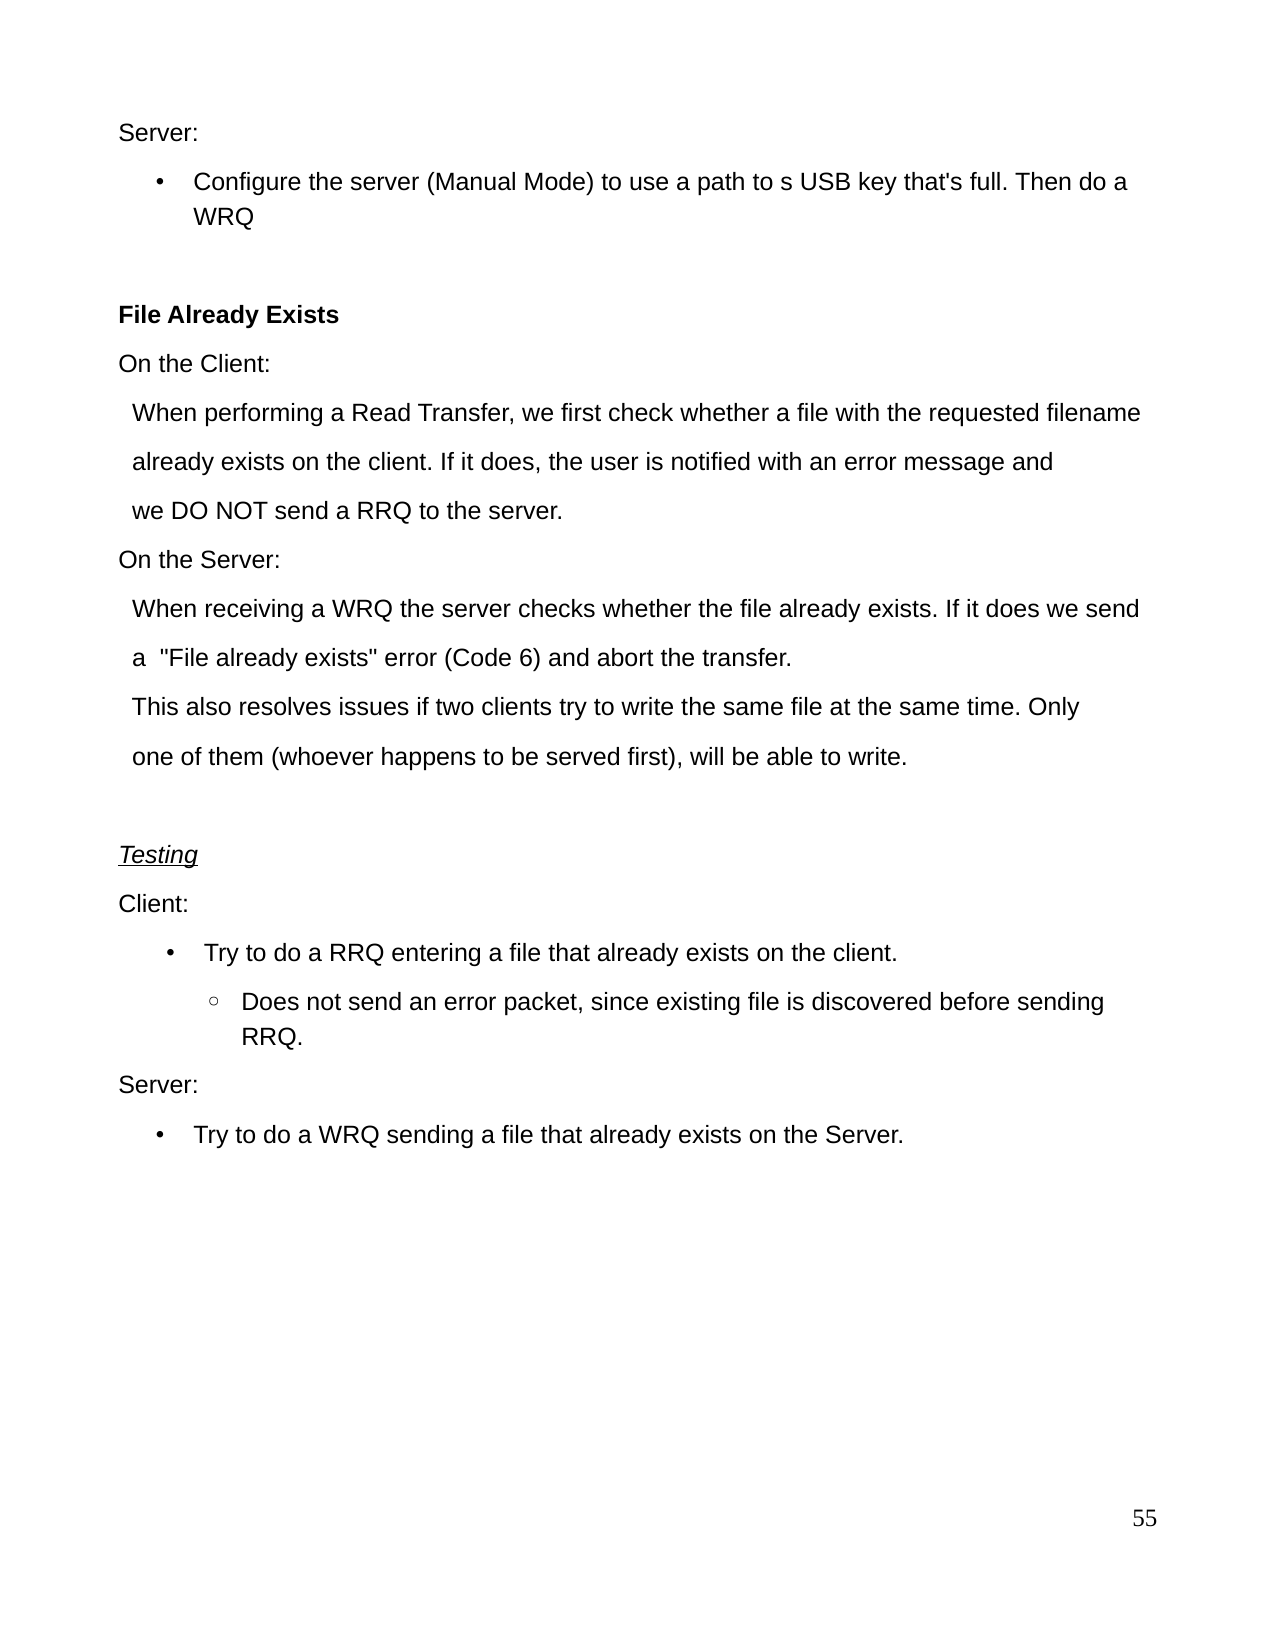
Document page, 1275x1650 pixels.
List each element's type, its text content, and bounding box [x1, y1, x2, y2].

text already exists on the client. If it does, the user is notified with an error message and [118, 447, 1157, 476]
text File Already Exists [118, 300, 1157, 329]
text Server: [118, 1071, 1157, 1099]
list Does not send an error packet, since existing file is discovered before sending RRQ. [203, 987, 1157, 1050]
text When performing a Read Transfer, we first check whether a file with the requested filename [118, 398, 1157, 427]
list Try to do a RRQ entering a file that already exists on the client. [166, 938, 1157, 967]
text This also resolves issues if two clients try to write the same file at the same time. Only [118, 692, 1157, 721]
text On the Client: [118, 349, 1157, 378]
list Try to do a WRQ sending a file that already exists on the Server. [156, 1119, 1157, 1148]
text a "File already exists" error (Code 6) and abort the transfer. [118, 643, 1157, 672]
text On the Server: [118, 545, 1157, 574]
text we DO NOT send a RRQ to the server. [118, 496, 1157, 525]
text Client: [118, 889, 1157, 917]
text Server: [118, 118, 1157, 147]
text Testing [118, 839, 1157, 868]
text one of them (whoever happens to be served first), will be able to write. [118, 741, 1157, 770]
list Configure the server (Manual Mode) to use a path to s USB key that's full. Then do a WRQ [156, 167, 1157, 231]
text When receiving a WRQ the server checks whether the file already exists. If it does we send [118, 594, 1157, 623]
